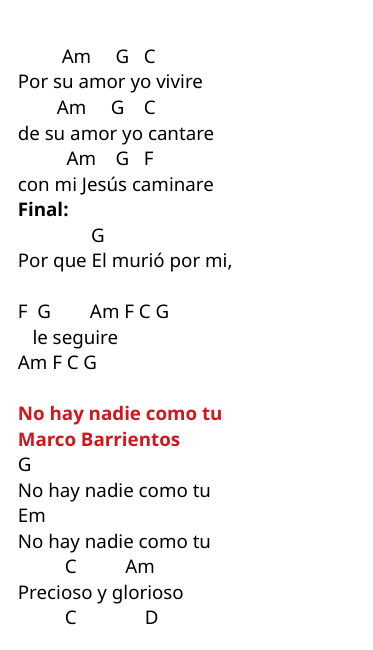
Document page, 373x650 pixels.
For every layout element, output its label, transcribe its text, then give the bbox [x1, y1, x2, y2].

text No hay nadie como tu [18, 477, 354, 503]
text le seguire [18, 324, 354, 349]
text G [18, 222, 354, 247]
text Marco Barrientos [18, 426, 354, 452]
text con mi Jesús caminare [18, 171, 354, 196]
text Por que El murió por mi, [18, 247, 354, 273]
text Am G F [18, 145, 354, 171]
text Final: [18, 196, 354, 222]
text No hay nadie como tu [18, 401, 354, 426]
text C D [18, 605, 354, 630]
text G [18, 452, 354, 477]
text F G Am F C G [18, 298, 354, 324]
text C Am [18, 554, 354, 579]
text Precioso y glorioso [18, 579, 354, 605]
text Am G C [18, 43, 354, 69]
text de su amor yo cantare [18, 120, 354, 145]
text Por su amor yo vivire [18, 69, 354, 94]
text No hay nadie como tu [18, 528, 354, 554]
text Em [18, 503, 354, 528]
text Am F C G [18, 349, 354, 375]
text Am G C [18, 94, 354, 120]
